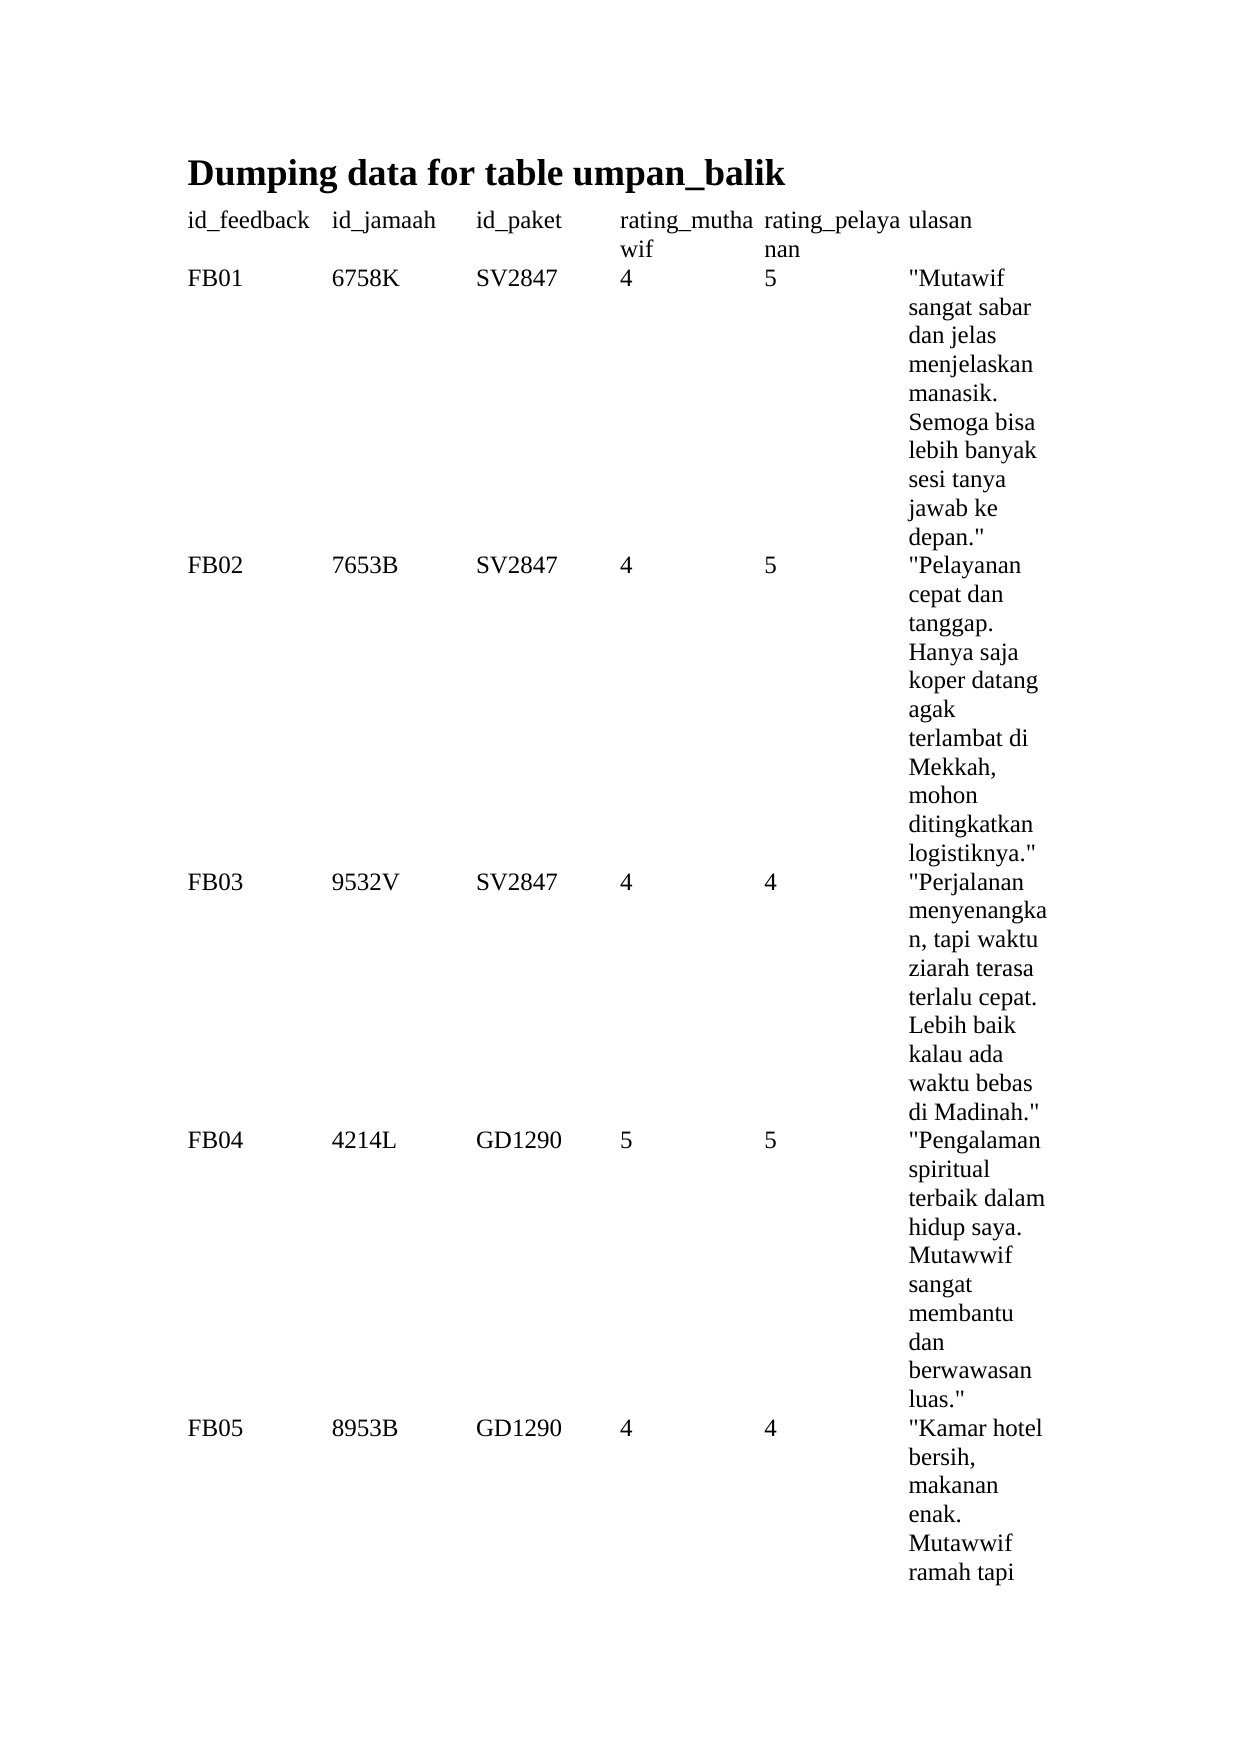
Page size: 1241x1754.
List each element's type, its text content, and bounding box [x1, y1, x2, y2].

table_cell GD1290 [476, 1413, 620, 1586]
table_header id_feedback [188, 206, 332, 263]
table_cell SV2847 [476, 551, 620, 867]
table_header id_paket [476, 206, 620, 263]
table_cell FB05 [188, 1413, 332, 1586]
table_cell SV2847 [476, 263, 620, 551]
table_cell 4 [620, 1413, 764, 1586]
table_header rating_muthawif [620, 206, 764, 263]
table_cell 8953B [332, 1413, 476, 1586]
table_cell 4 [620, 551, 764, 867]
table_cell FB04 [188, 1126, 332, 1413]
table_header rating_pelayanan [764, 206, 908, 263]
table_cell GD1290 [476, 1126, 620, 1413]
table_cell 5 [620, 1126, 764, 1413]
table_cell FB03 [188, 867, 332, 1126]
table_cell 4 [764, 1413, 908, 1586]
table_cell 5 [764, 551, 908, 867]
table_header id_jamaah [332, 206, 476, 263]
table_header ulasan [908, 206, 1053, 263]
table_cell "Mutawif sangat sabar dan jelas menjelaskan manasik. Semoga bisa lebih banyak sesi tanya jawab ke depan." [908, 263, 1053, 551]
table_cell SV2847 [476, 867, 620, 1126]
table_cell 4 [764, 867, 908, 1126]
table_cell "Pengalaman spiritual terbaik dalam hidup saya. Mutawwif sangat membantu dan berwawasan luas." [908, 1126, 1053, 1413]
table_cell 6758K [332, 263, 476, 551]
table_cell "Perjalanan menyenangkan, tapi waktu ziarah terasa terlalu cepat. Lebih baik kalau ada waktu bebas di Madinah." [908, 867, 1053, 1126]
table_cell 7653B [332, 551, 476, 867]
table_cell "Kamar hotel bersih, makanan enak. Mutawwif ramah tapi [908, 1413, 1053, 1586]
table_cell 5 [764, 1126, 908, 1413]
table_cell FB02 [188, 551, 332, 867]
table_cell 9532V [332, 867, 476, 1126]
table_cell 4214L [332, 1126, 476, 1413]
table_cell 4 [620, 263, 764, 551]
table_cell 5 [764, 263, 908, 551]
table_cell FB01 [188, 263, 332, 551]
table_cell 4 [620, 867, 764, 1126]
table_cell "Pelayanan cepat dan tanggap. Hanya saja koper datang agak terlambat di Mekkah, mohon ditingkatkan logistiknya." [908, 551, 1053, 867]
subtitle Dumping data for table umpan_balik [187, 150, 1053, 193]
